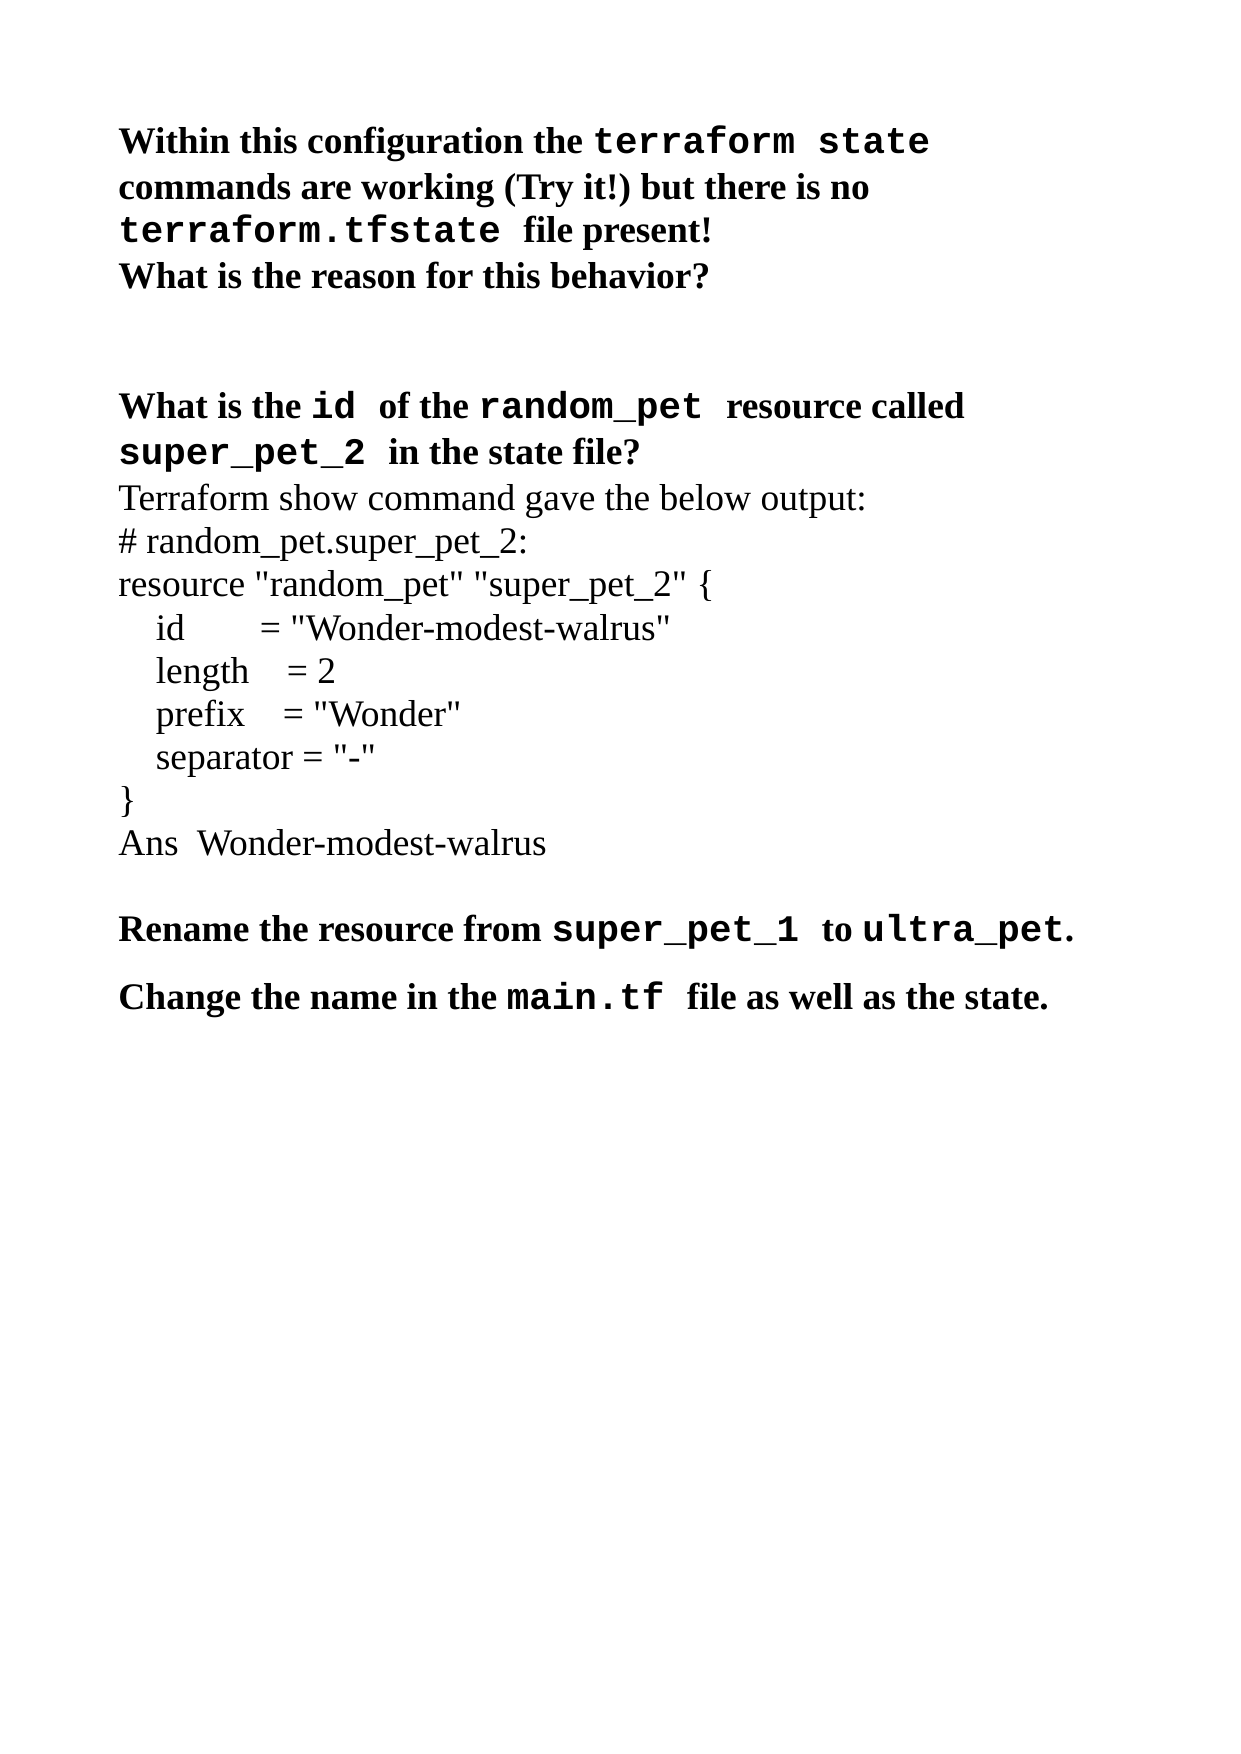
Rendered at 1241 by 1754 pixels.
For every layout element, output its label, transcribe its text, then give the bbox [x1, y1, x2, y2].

text Ans Wonder-modest-walrus [118, 821, 1122, 864]
text Within this configuration the terraform state commands are working (Try it!) but there is no terraform.tfstate file present! What is the reason for this behavior? [118, 118, 1122, 297]
text Terraform show command gave the below output: [118, 476, 1122, 519]
text separator = "-" [118, 734, 1122, 777]
text Rename the resource from super_pet_1 to ultra_pet. [118, 907, 1122, 953]
text What is the id of the random_pet resource called super_pet_2 in the state file? [118, 383, 1122, 476]
text id = "Wonder-modest-walrus" [118, 605, 1122, 648]
text length = 2 [118, 648, 1122, 691]
text } [118, 777, 1122, 821]
text prefix = "Wonder" [118, 691, 1122, 734]
text Change the name in the main.tf file as well as the state. [118, 974, 1122, 1021]
text resource "random_pet" "super_pet_2" { [118, 562, 1122, 605]
text # random_pet.super_pet_2: [118, 519, 1122, 562]
